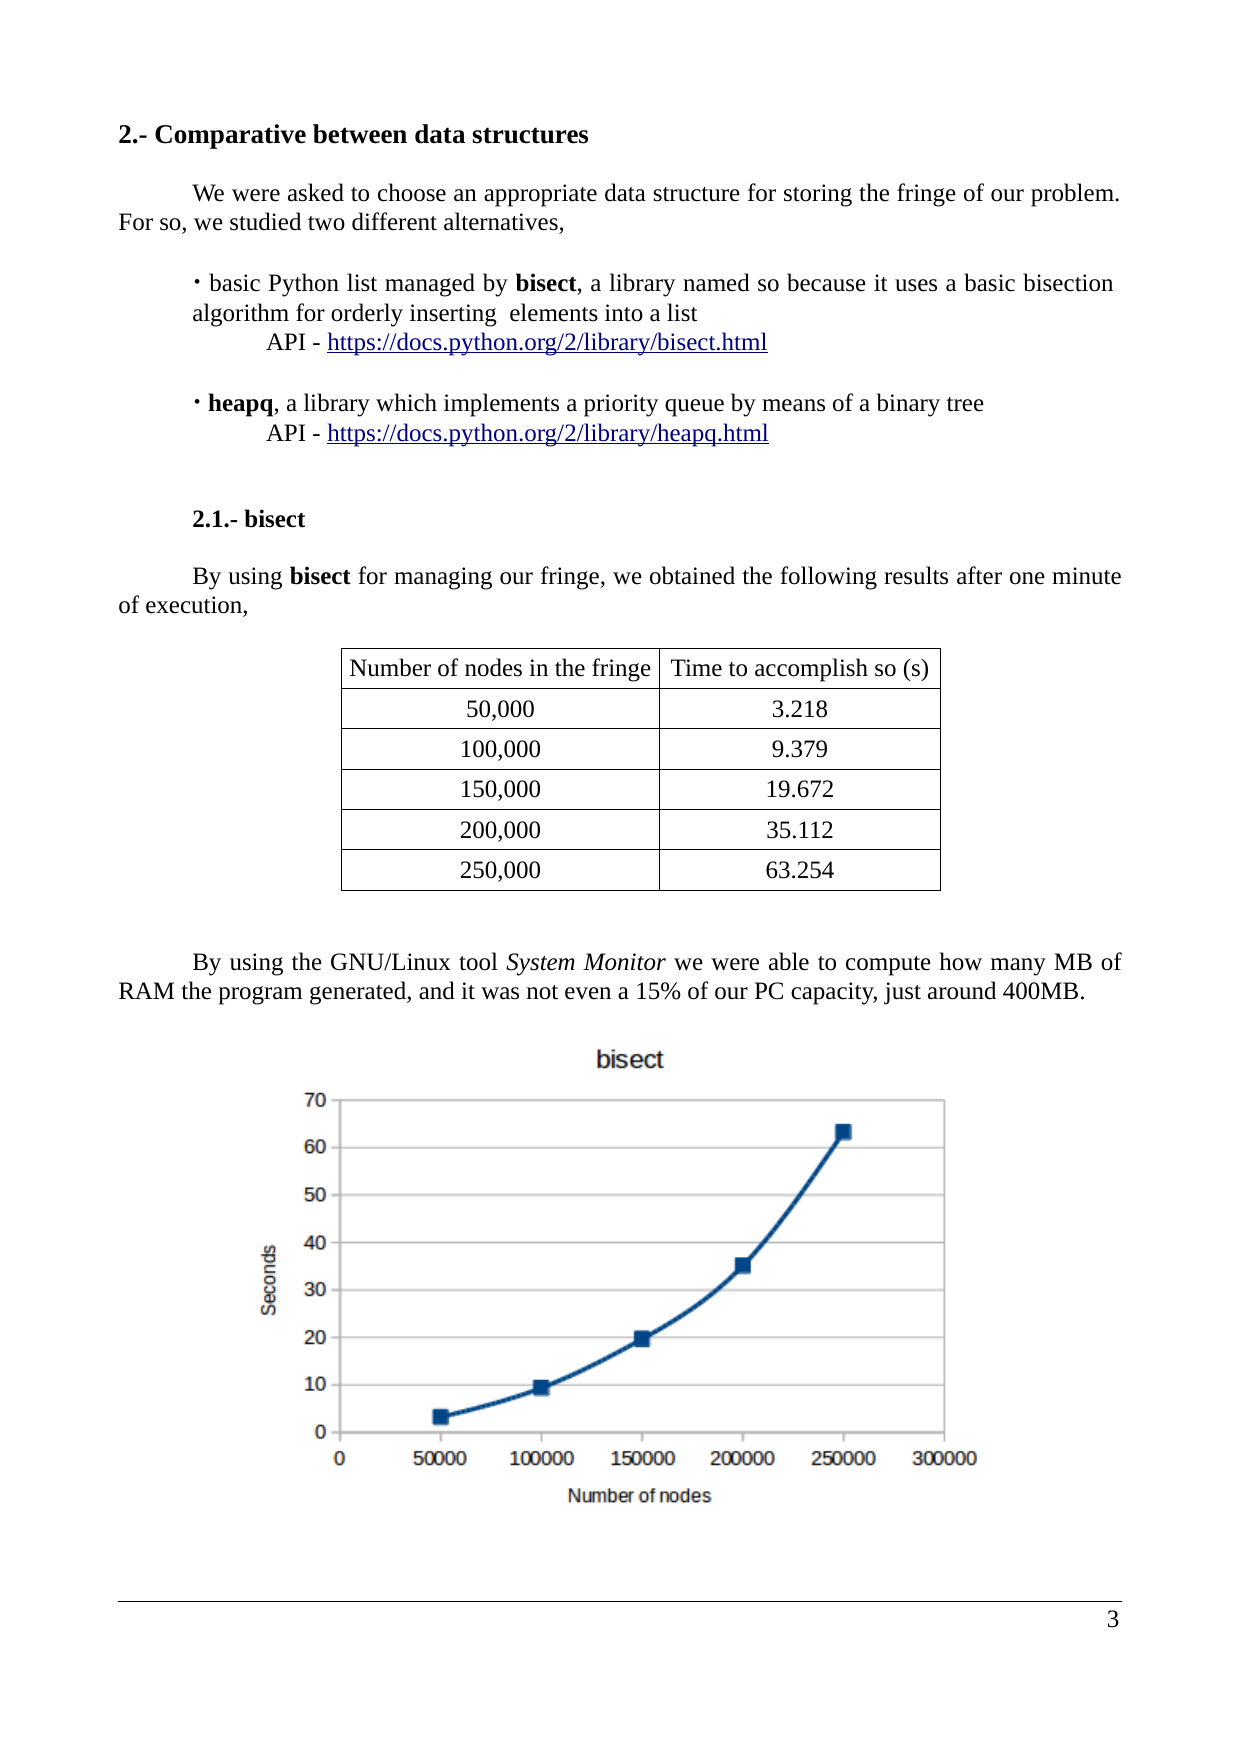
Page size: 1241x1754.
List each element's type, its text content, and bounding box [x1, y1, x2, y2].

table_cell 200,000 [342, 810, 659, 849]
text · basic Python list managed by bisect, a library named so because it uses a basic bisection algorithm for orderly inserting elements into a list [118, 264, 1122, 327]
text API - https://docs.python.org/2/library/bisect.html [118, 327, 1122, 355]
table_header Time to accomplish so (s) [660, 649, 940, 688]
table_cell 9.379 [660, 729, 940, 768]
text · heapq, a library which implements a priority queue by means of a binary tree API - https://docs.python.org/2/library/heapq.html [118, 384, 1122, 446]
table_cell 50,000 [342, 689, 659, 728]
table_cell 150,000 [342, 770, 659, 809]
table_cell 100,000 [342, 729, 659, 768]
text By using bisect for managing our fringe, we obtained the following results after one minute of execution, [118, 561, 1122, 619]
table_cell 35.112 [660, 810, 940, 849]
picture [244, 1028, 996, 1515]
table_cell 3.218 [660, 689, 940, 728]
text 2.1.- bisect [118, 504, 1122, 533]
text By using the GNU/Linux tool System Monitor we were able to compute how many MB of RAM the program generated, and it was not even a 15% of our PC capacity, just around 400MB. [118, 947, 1122, 1004]
table_cell 63.254 [660, 850, 940, 889]
text 2.- Comparative between data structures [118, 118, 1122, 149]
table_cell 19.672 [660, 770, 940, 809]
table_header Number of nodes in the fringe [342, 649, 659, 688]
table_cell 250,000 [342, 850, 659, 889]
text We were asked to choose an appropriate data structure for storing the fringe of our problem. For so, we studied two different alternatives, [118, 178, 1122, 236]
